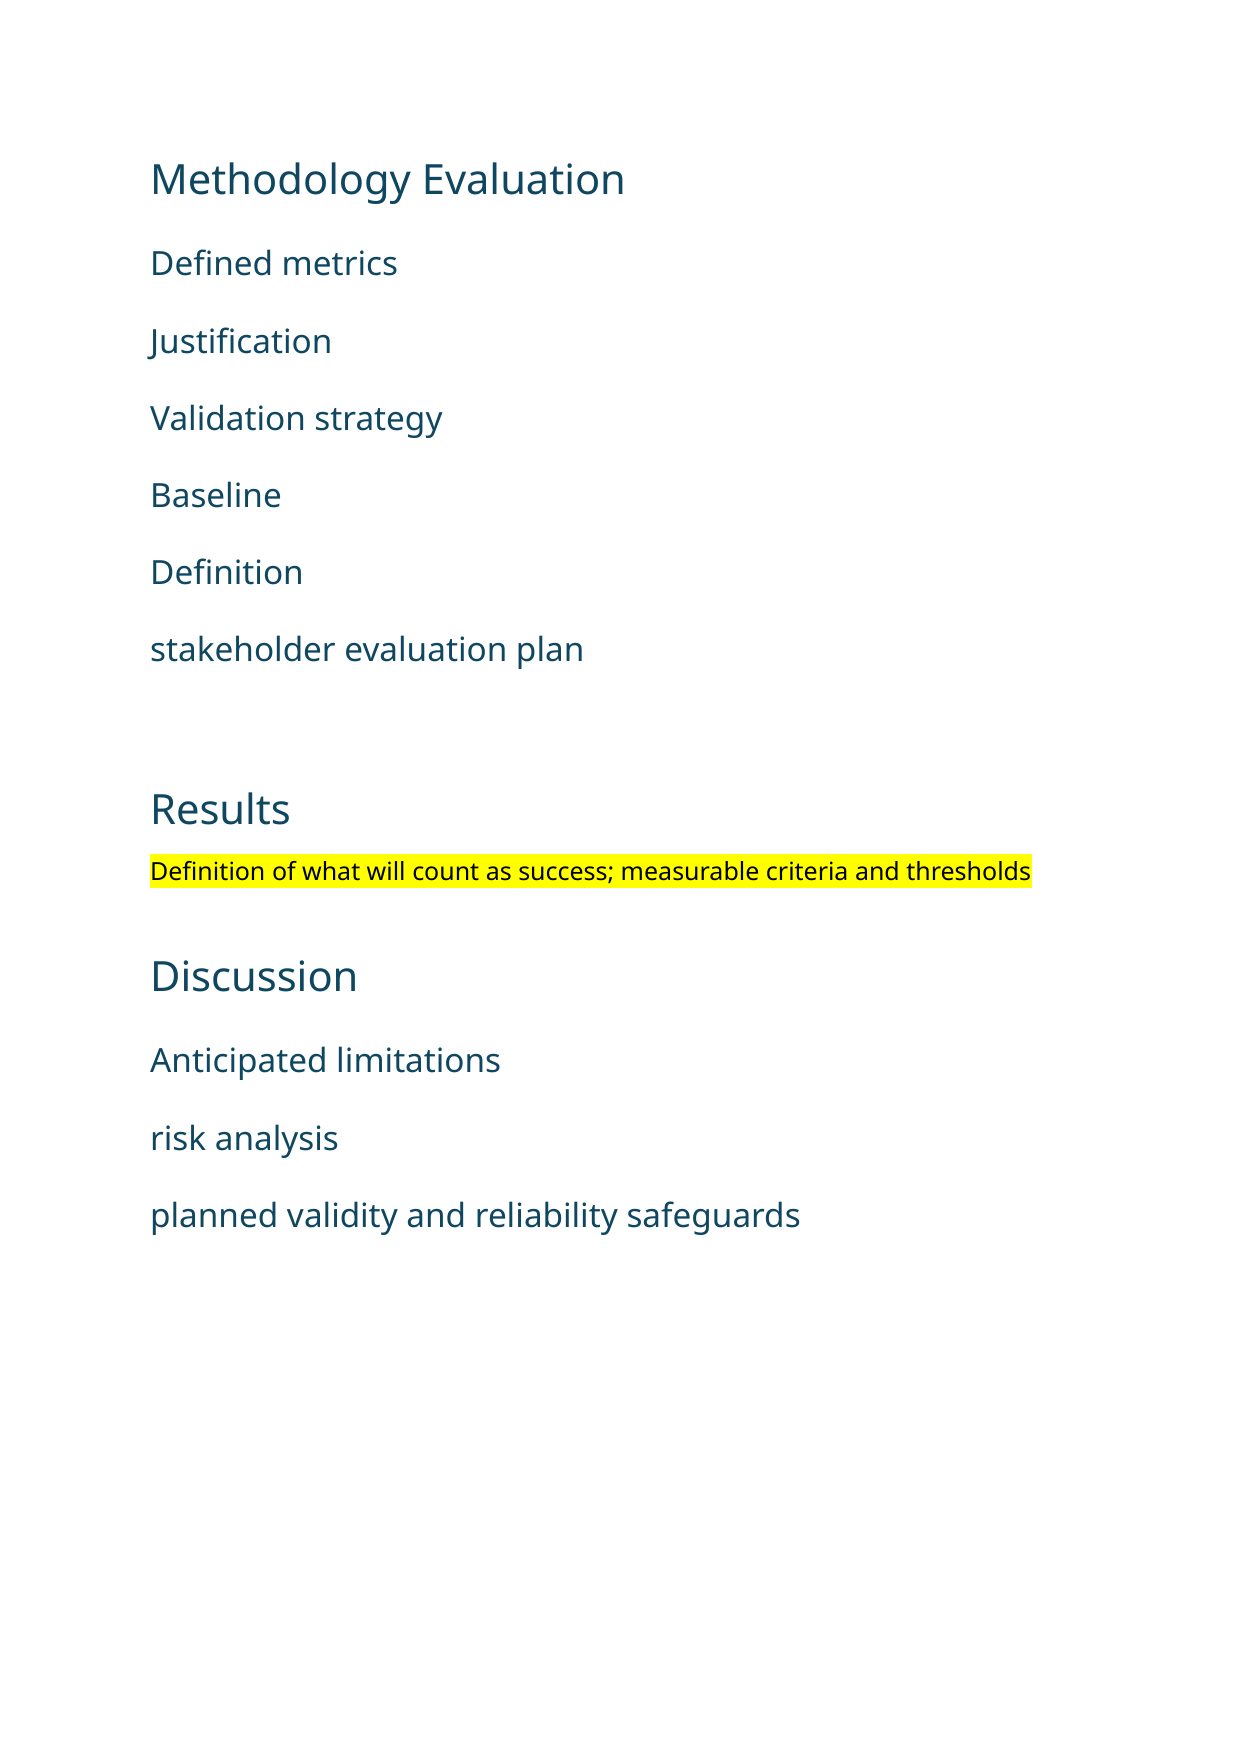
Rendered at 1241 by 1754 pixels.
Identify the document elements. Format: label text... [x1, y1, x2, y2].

subtitle Defined metrics [150, 240, 1090, 286]
subtitle Anticipated limitations [150, 1037, 1090, 1082]
subtitle Validation strategy [150, 394, 1090, 440]
subtitle Methodology Evaluation [150, 150, 1090, 207]
subtitle Results [150, 780, 1090, 837]
subtitle Discussion [150, 947, 1090, 1004]
subtitle Justification [150, 317, 1090, 363]
subtitle risk analysis [150, 1114, 1090, 1160]
subtitle Baseline [150, 472, 1090, 517]
subtitle Definition [150, 549, 1090, 594]
text Definition of what will count as success; measurable criteria and thresholds [150, 853, 1090, 888]
subtitle planned validity and reliability safeguards [150, 1191, 1090, 1237]
subtitle stakeholder evaluation plan [150, 626, 1090, 672]
